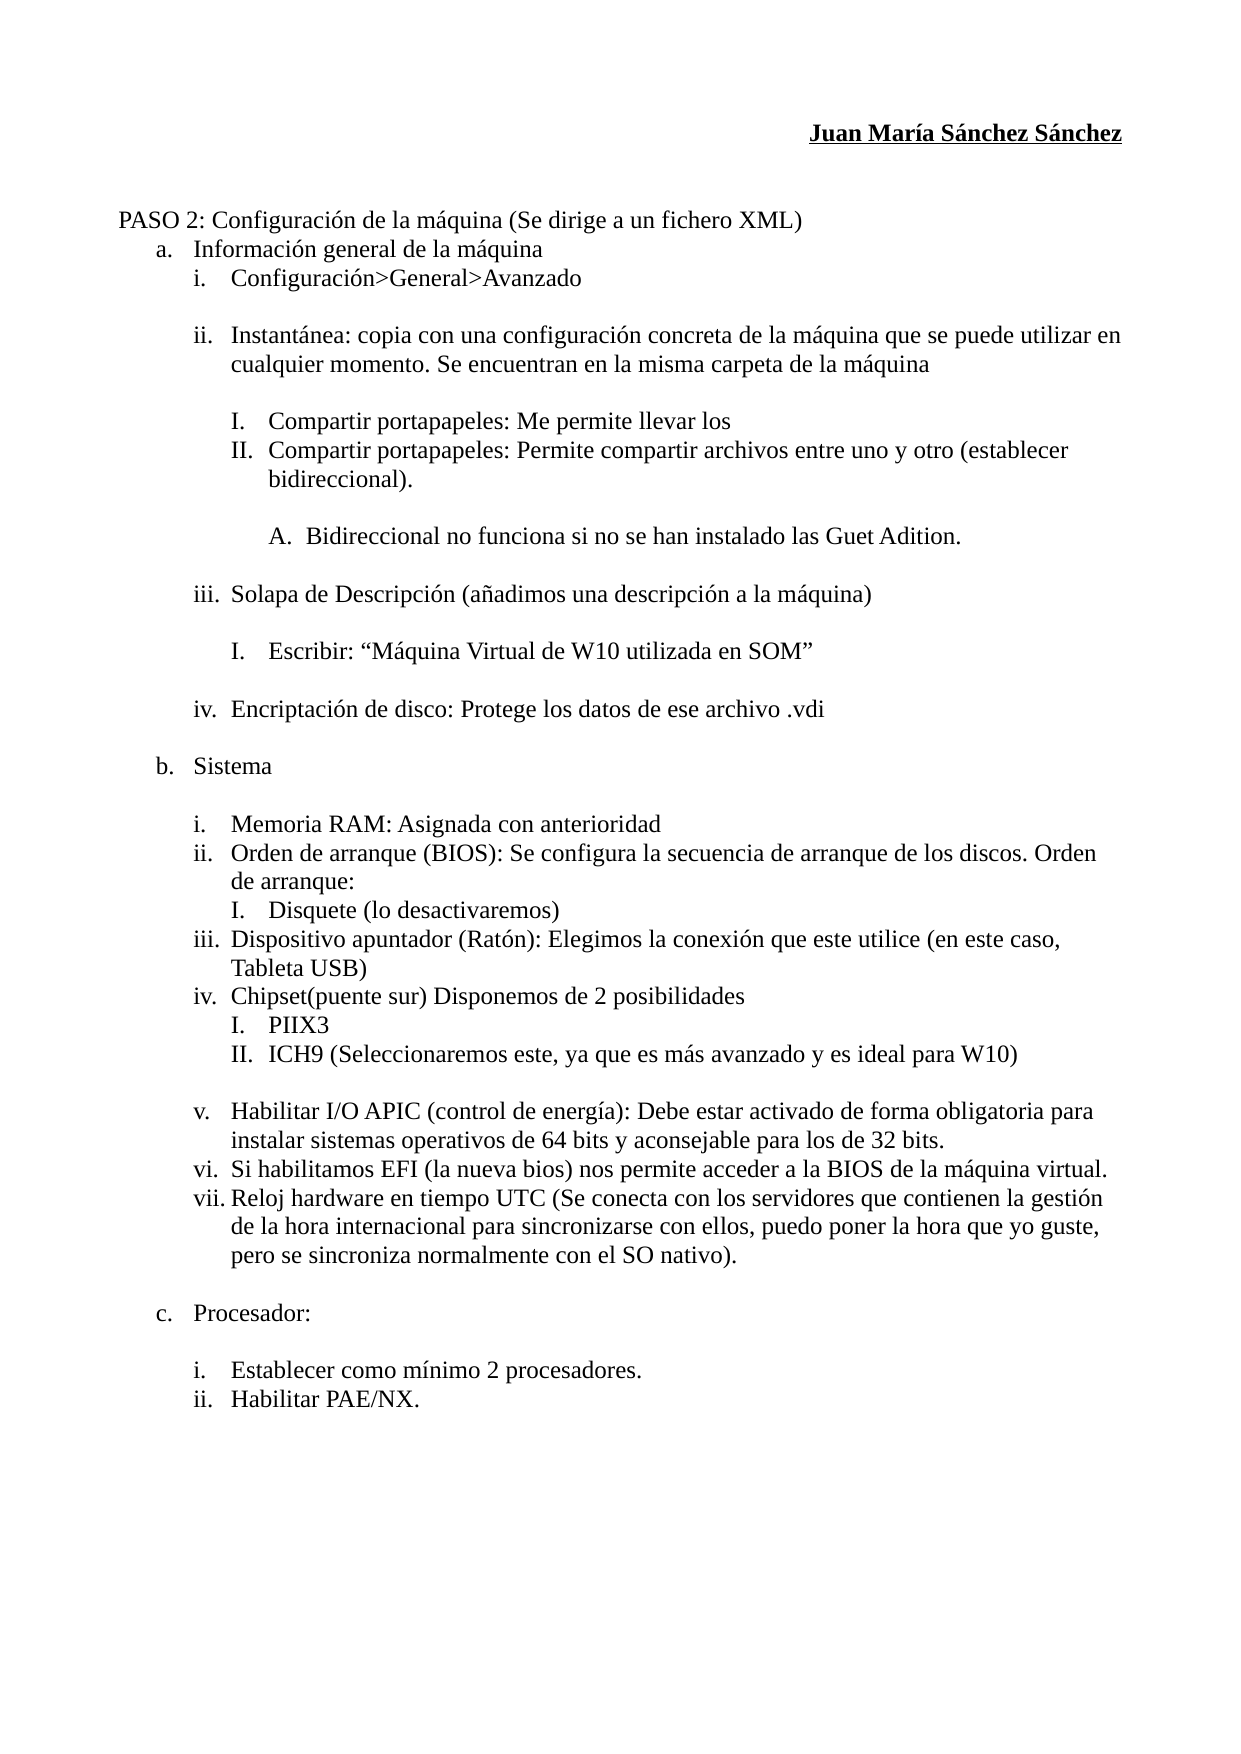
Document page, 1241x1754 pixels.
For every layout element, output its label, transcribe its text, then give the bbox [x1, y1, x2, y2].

list Encriptación de disco: Protege los datos de ese archivo .vdi [193, 694, 1122, 723]
list Si habilitamos EFI (la nueva bios) nos permite acceder a la BIOS de la máquina virtual. [193, 1154, 1122, 1183]
list Memoria RAM: Asignada con anterioridad [193, 809, 1122, 838]
list Procesador: [156, 1298, 1122, 1326]
list Habilitar PAE/NX. [193, 1384, 1122, 1413]
list Bidireccional no funciona si no se han instalado las Guet Adition. [268, 521, 1122, 550]
list Instantánea: copia con una configuración concreta de la máquina que se puede utilizar en cualquier momento. Se encuentran en la misma carpeta de la máquina [193, 320, 1122, 378]
list PIIX3 [231, 1010, 1122, 1039]
list Solapa de Descripción (añadimos una descripción a la máquina) [193, 579, 1122, 608]
list Reloj hardware en tiempo UTC (Se conecta con los servidores que contienen la gestión de la hora internacional para sincronizarse con ellos, puedo poner la hora que yo guste, pero se sincroniza normalmente con el SO nativo). [193, 1183, 1122, 1269]
list Compartir portapapeles: Permite compartir archivos entre uno y otro (establecer bidireccional). [231, 435, 1122, 493]
list Disquete (lo desactivaremos) [231, 895, 1122, 924]
list ICH9 (Seleccionaremos este, ya que es más avanzado y es ideal para W10) [231, 1039, 1122, 1068]
text PASO 2: Configuración de la máquina (Se dirige a un fichero XML) [118, 205, 1122, 234]
list Configuración>General>Avanzado [193, 263, 1122, 291]
list Información general de la máquina [156, 234, 1122, 263]
list Dispositivo apuntador (Ratón): Elegimos la conexión que este utilice (en este caso, Tableta USB) [193, 924, 1122, 981]
list Sistema [156, 751, 1122, 780]
list Escribir: “Máquina Virtual de W10 utilizada en SOM” [231, 636, 1122, 665]
list Orden de arranque (BIOS): Se configura la secuencia de arranque de los discos. Orden de arranque: [193, 838, 1122, 895]
list Establecer como mínimo 2 procesadores. [193, 1355, 1122, 1384]
list Compartir portapapeles: Me permite llevar los [231, 406, 1122, 435]
list Habilitar I/O APIC (control de energía): Debe estar activado de forma obligatoria para instalar sistemas operativos de 64 bits y aconsejable para los de 32 bits. [193, 1096, 1122, 1154]
list Chipset(puente sur) Disponemos de 2 posibilidades [193, 981, 1122, 1010]
